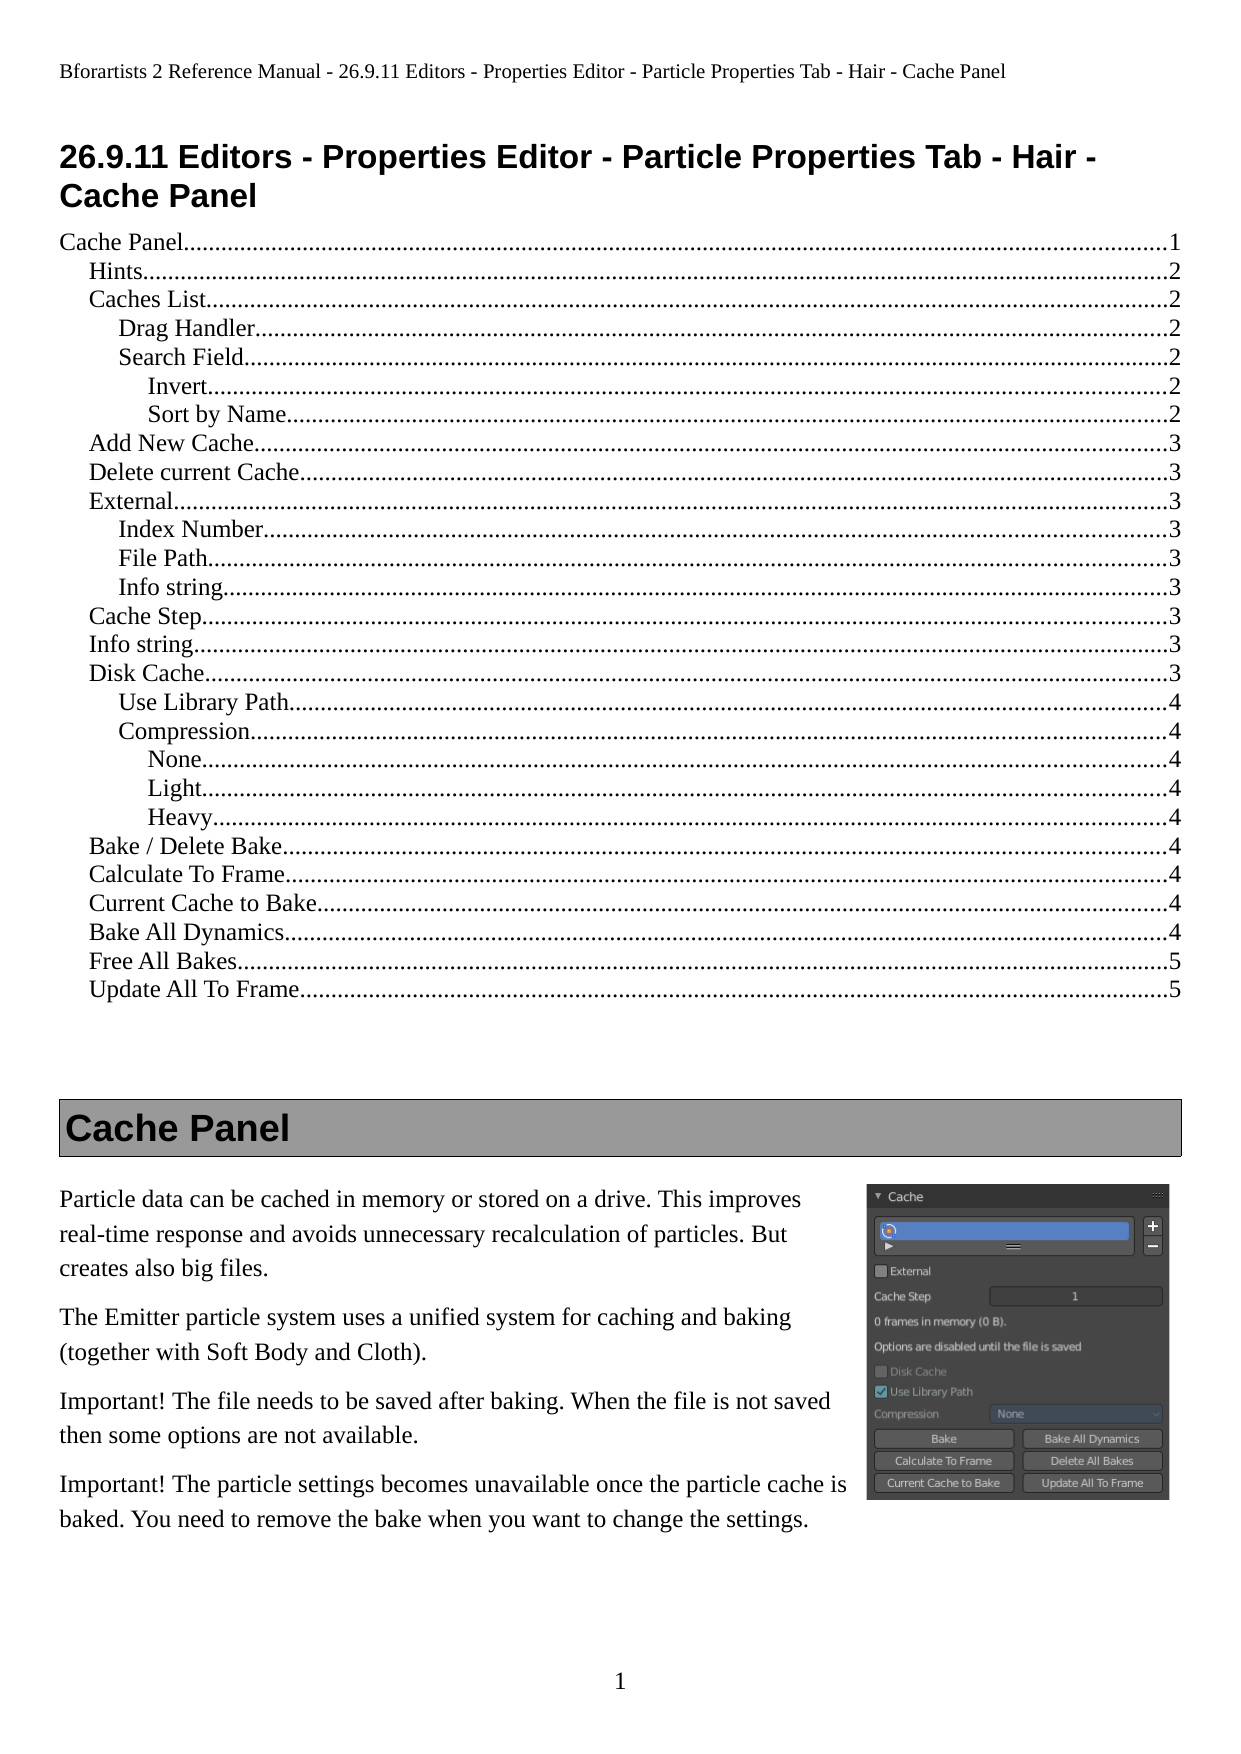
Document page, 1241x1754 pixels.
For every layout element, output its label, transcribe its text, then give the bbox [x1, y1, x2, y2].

picture [866, 1184, 1170, 1500]
text Important! The particle settings becomes unavailable once the particle cache is baked. You need to remove the bake when you want to change the settings. [59, 1469, 1181, 1533]
text None 4 [147, 744, 1181, 773]
text Cache Step 3 [88, 601, 1181, 629]
text Disk Cache 3 [88, 658, 1181, 687]
text Use Library Path 4 [118, 687, 1181, 716]
text Particle data can be cached in memory or stored on a drive. This improves real-time response and avoids unnecessary recalculation of particles. But creates also big files. [59, 1184, 866, 1282]
text Index Number 3 [118, 514, 1181, 543]
text Cache Panel 1 [59, 227, 1181, 256]
text The Emitter particle system uses a unified system for caching and baking (together with Soft Body and Cloth). [59, 1302, 866, 1366]
text Free All Bakes 5 [88, 946, 1181, 974]
table_header Cache Panel [60, 1100, 1181, 1156]
text Important! The file needs to be saved after baking. When the file is not saved then some options are not available. [59, 1386, 866, 1449]
text Info string 3 [118, 572, 1181, 601]
text Bake / Delete Bake 4 [88, 831, 1181, 859]
text Invert 2 [147, 371, 1181, 399]
text File Path 3 [118, 543, 1181, 572]
text Bake All Dynamics 4 [88, 917, 1181, 946]
text Sort by Name 2 [147, 399, 1181, 428]
text Info string 3 [88, 629, 1181, 658]
text Compression 4 [118, 716, 1181, 744]
text Hints 2 [88, 256, 1181, 284]
text External 3 [88, 486, 1181, 514]
text Current Cache to Bake 4 [88, 888, 1181, 917]
subtitle 26.9.11 Editors - Properties Editor - Particle Properties Tab - Hair - Cache Panel [59, 138, 1181, 214]
text Search Field 2 [118, 342, 1181, 371]
text Heavy 4 [147, 802, 1181, 831]
text Add New Cache 3 [88, 428, 1181, 457]
text Update All To Frame 5 [88, 974, 1181, 1003]
text Light 4 [147, 773, 1181, 802]
text Delete current Cache 3 [88, 457, 1181, 486]
text Drag Handler 2 [118, 313, 1181, 342]
text Calculate To Frame 4 [88, 859, 1181, 888]
text Caches List 2 [88, 284, 1181, 313]
